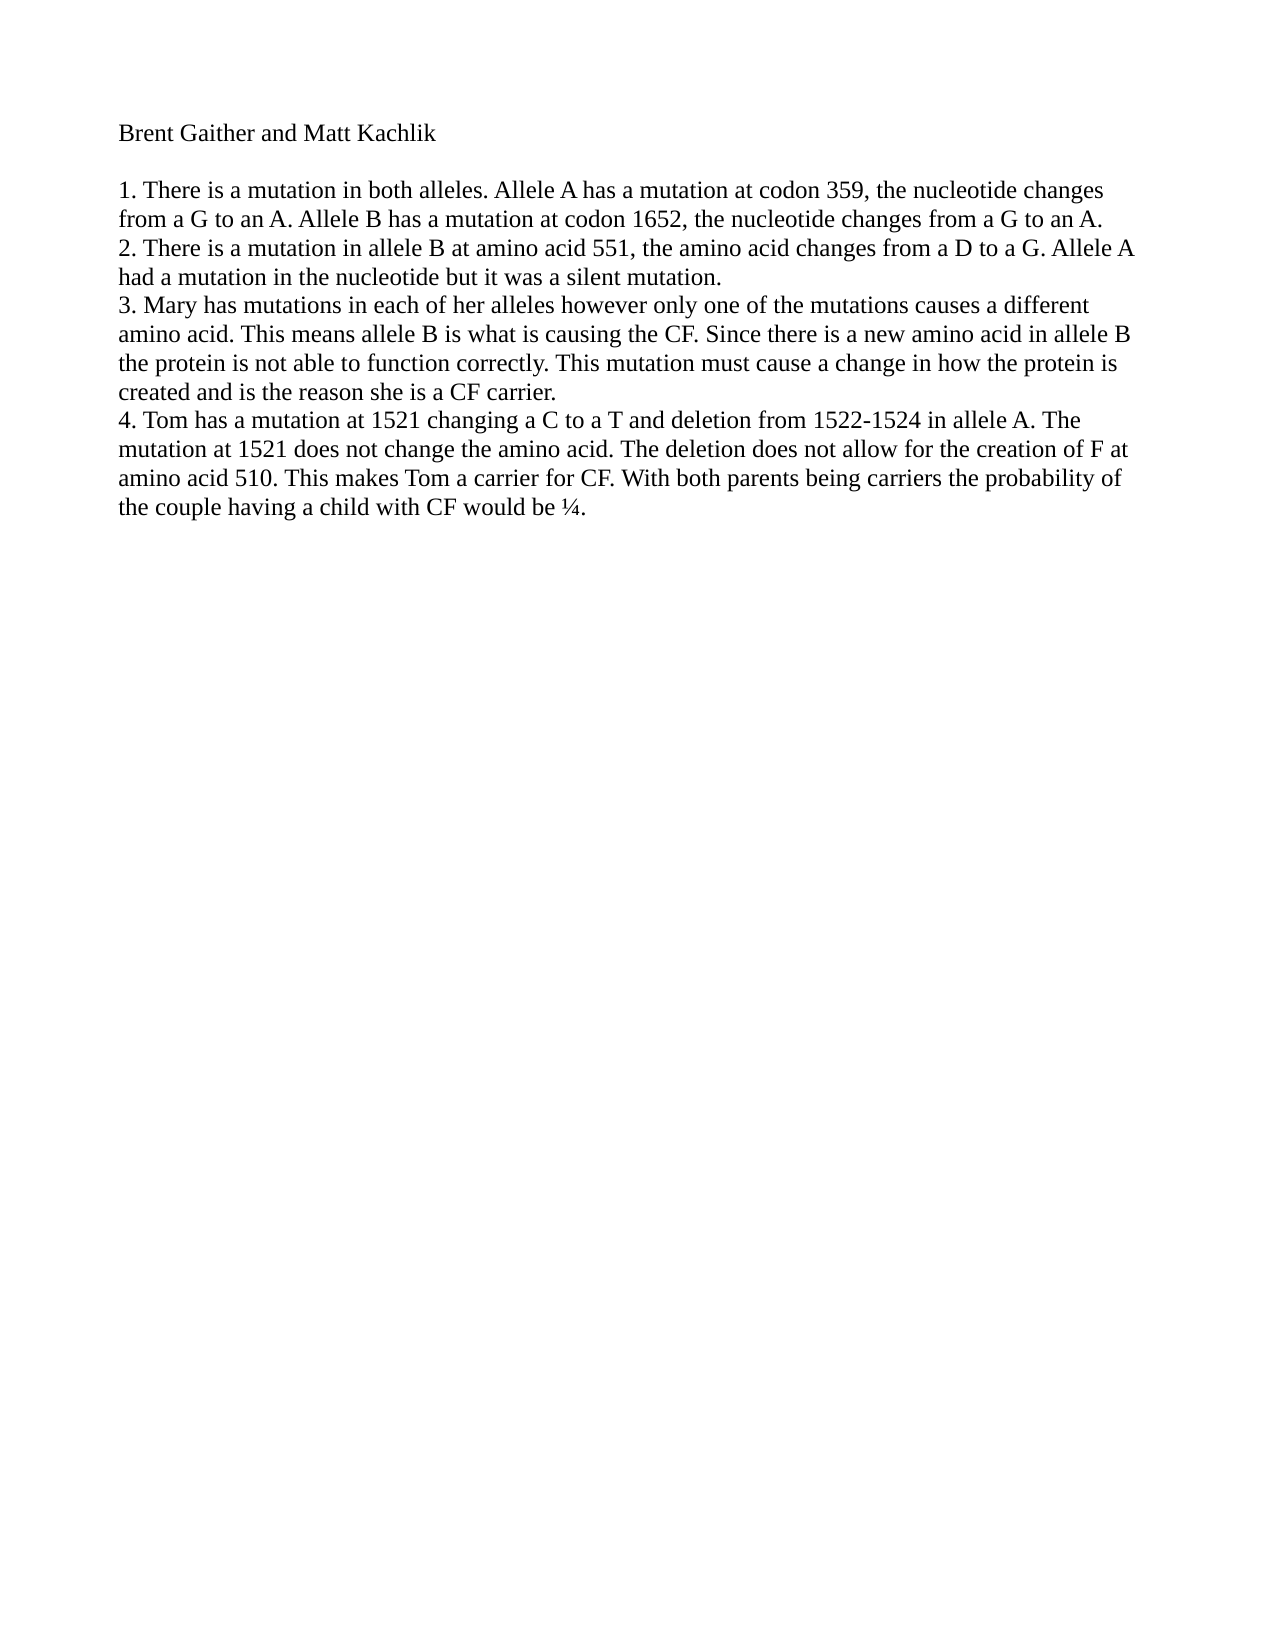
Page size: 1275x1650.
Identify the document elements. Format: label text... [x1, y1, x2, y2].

text Brent Gaither and Matt Kachlik [118, 118, 1157, 147]
text 1. There is a mutation in both alleles. Allele A has a mutation at codon 359, the nucleotide changes from a G to an A. Allele B has a mutation at codon 1652, the nucleotide changes from a G to an A. [118, 176, 1157, 233]
text 4. Tom has a mutation at 1521 changing a C to a T and deletion from 1522-1524 in allele A. The mutation at 1521 does not change the amino acid. The deletion does not allow for the creation of F at amino acid 510. This makes Tom a carrier for CF. With both parents being carriers the probability of the couple having a child with CF would be ¼. [118, 406, 1157, 521]
text 3. Mary has mutations in each of her alleles however only one of the mutations causes a different amino acid. This means allele B is what is causing the CF. Since there is a new amino acid in allele B the protein is not able to function correctly. This mutation must cause a change in how the protein is created and is the reason she is a CF carrier. [118, 291, 1157, 406]
text 2. There is a mutation in allele B at amino acid 551, the amino acid changes from a D to a G. Allele A had a mutation in the nucleotide but it was a silent mutation. [118, 233, 1157, 291]
